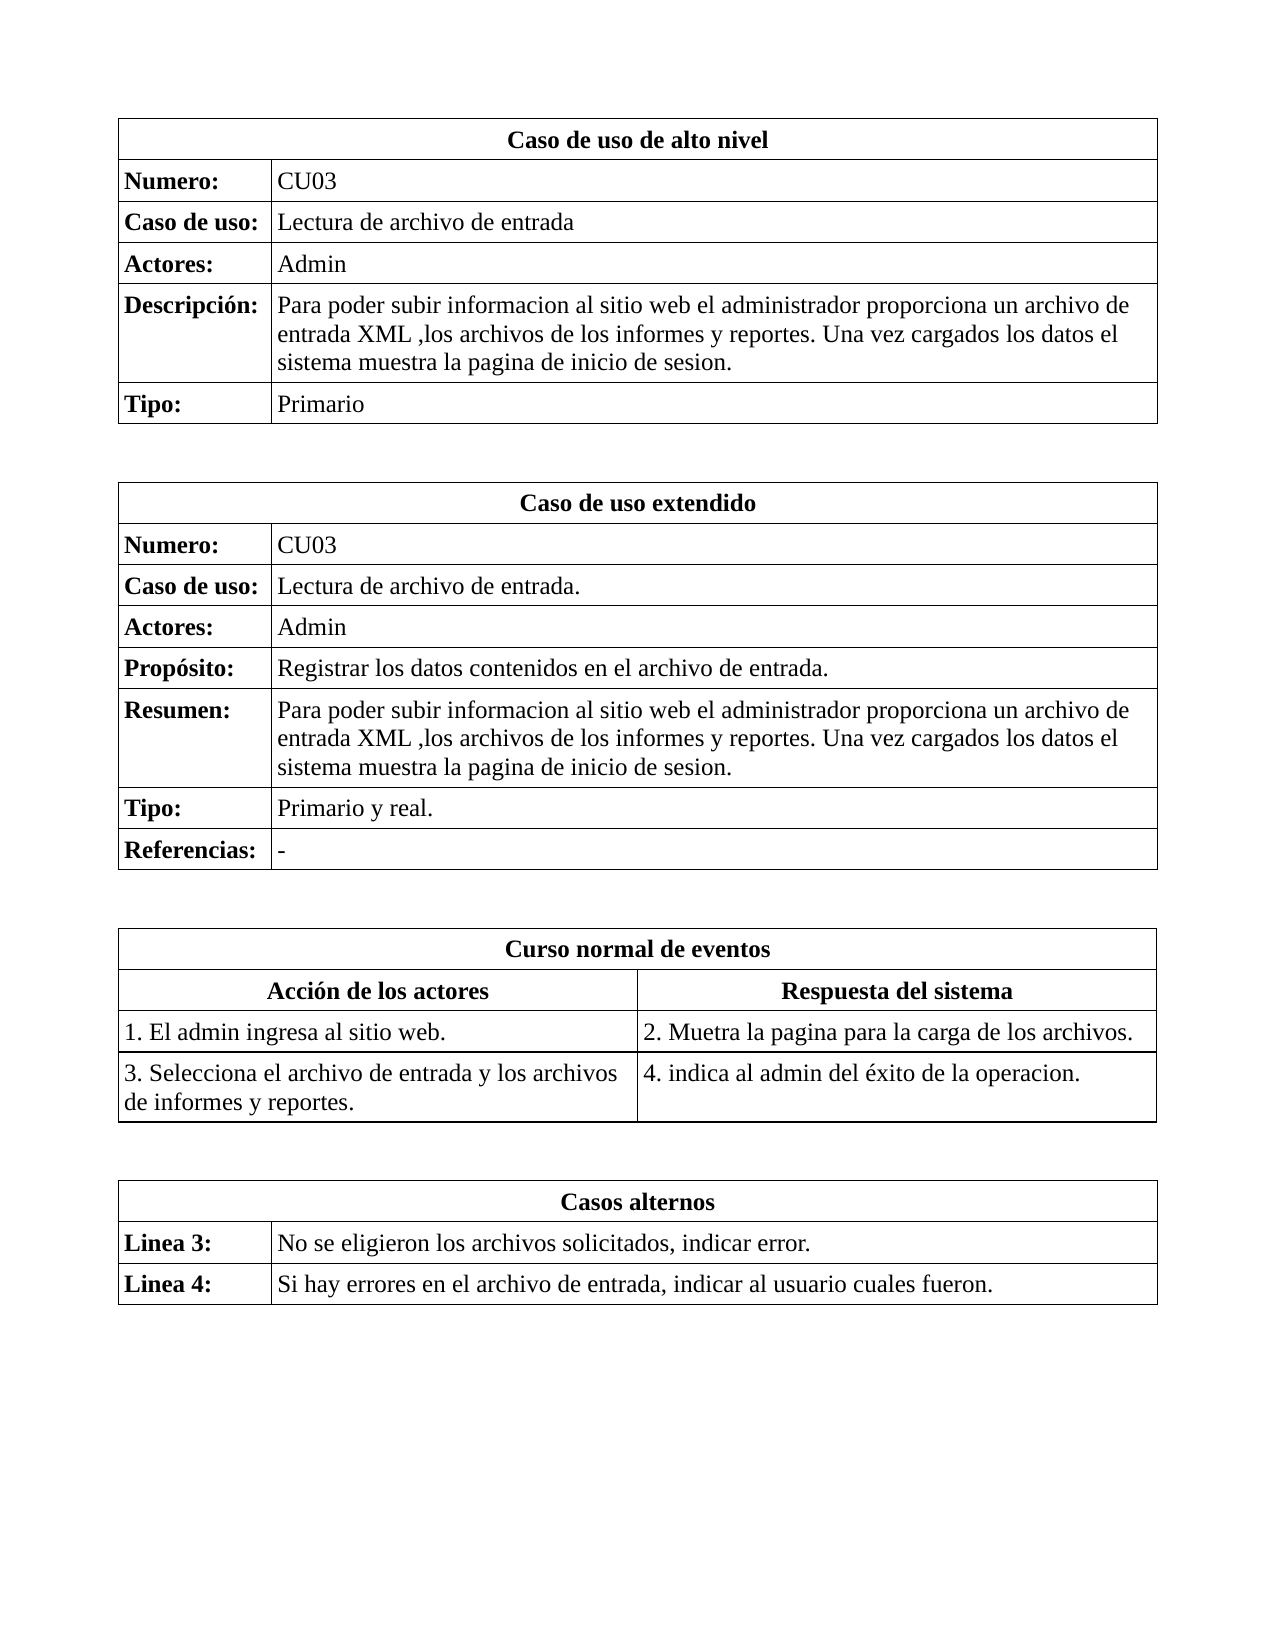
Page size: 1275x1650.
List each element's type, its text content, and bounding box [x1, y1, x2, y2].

table_cell Propósito: [119, 648, 271, 688]
table_cell - [272, 829, 1157, 869]
table_cell Admin [272, 606, 1157, 647]
table_cell Descripción: [119, 284, 271, 382]
table_cell CU03 [272, 524, 1157, 564]
table_cell Numero: [119, 524, 271, 564]
table_cell Primario [272, 383, 1157, 423]
table_cell Acción de los actores [119, 970, 637, 1010]
table_cell 2. Muetra la pagina para la carga de los archivos. [638, 1011, 1156, 1051]
table_cell Lectura de archivo de entrada [272, 202, 1157, 242]
table_cell Actores: [119, 606, 271, 647]
table_cell Para poder subir informacion al sitio web el administrador proporciona un archivo de entrada XML ,los archivos de los informes y reportes. Una vez cargados los datos el sistema muestra la pagina de inicio de sesion. [272, 689, 1157, 787]
table_header Curso normal de eventos [119, 929, 1156, 969]
table_cell Resumen: [119, 689, 271, 787]
table_cell Para poder subir informacion al sitio web el administrador proporciona un archivo de entrada XML ,los archivos de los informes y reportes. Una vez cargados los datos el sistema muestra la pagina de inicio de sesion. [272, 284, 1157, 382]
table_cell Linea 4: [119, 1264, 271, 1304]
table_cell Tipo: [119, 383, 271, 423]
table_cell 1. El admin ingresa al sitio web. [119, 1011, 637, 1051]
table_cell Caso de uso: [119, 202, 271, 242]
table_cell 3. Selecciona el archivo de entrada y los archivos de informes y reportes. [119, 1053, 637, 1121]
table_cell Respuesta del sistema [638, 970, 1156, 1010]
table_cell Actores: [119, 243, 271, 283]
table_cell Linea 3: [119, 1222, 271, 1262]
table_cell Lectura de archivo de entrada. [272, 565, 1157, 605]
table_cell Admin [272, 243, 1157, 283]
table_cell Numero: [119, 160, 271, 201]
table_header Caso de uso extendido [119, 483, 1157, 523]
table_cell Registrar los datos contenidos en el archivo de entrada. [272, 648, 1157, 688]
table_cell No se eligieron los archivos solicitados, indicar error. [272, 1222, 1157, 1262]
table_cell Si hay errores en el archivo de entrada, indicar al usuario cuales fueron. [272, 1264, 1157, 1304]
table_cell Referencias: [119, 829, 271, 869]
table_header Caso de uso de alto nivel [119, 119, 1157, 159]
table_header Casos alternos [119, 1181, 1157, 1221]
table_cell 4. indica al admin del éxito de la operacion. [638, 1053, 1156, 1121]
table_cell Primario y real. [272, 788, 1157, 828]
table_cell Tipo: [119, 788, 271, 828]
table_cell Caso de uso: [119, 565, 271, 605]
table_cell CU03 [272, 160, 1157, 201]
